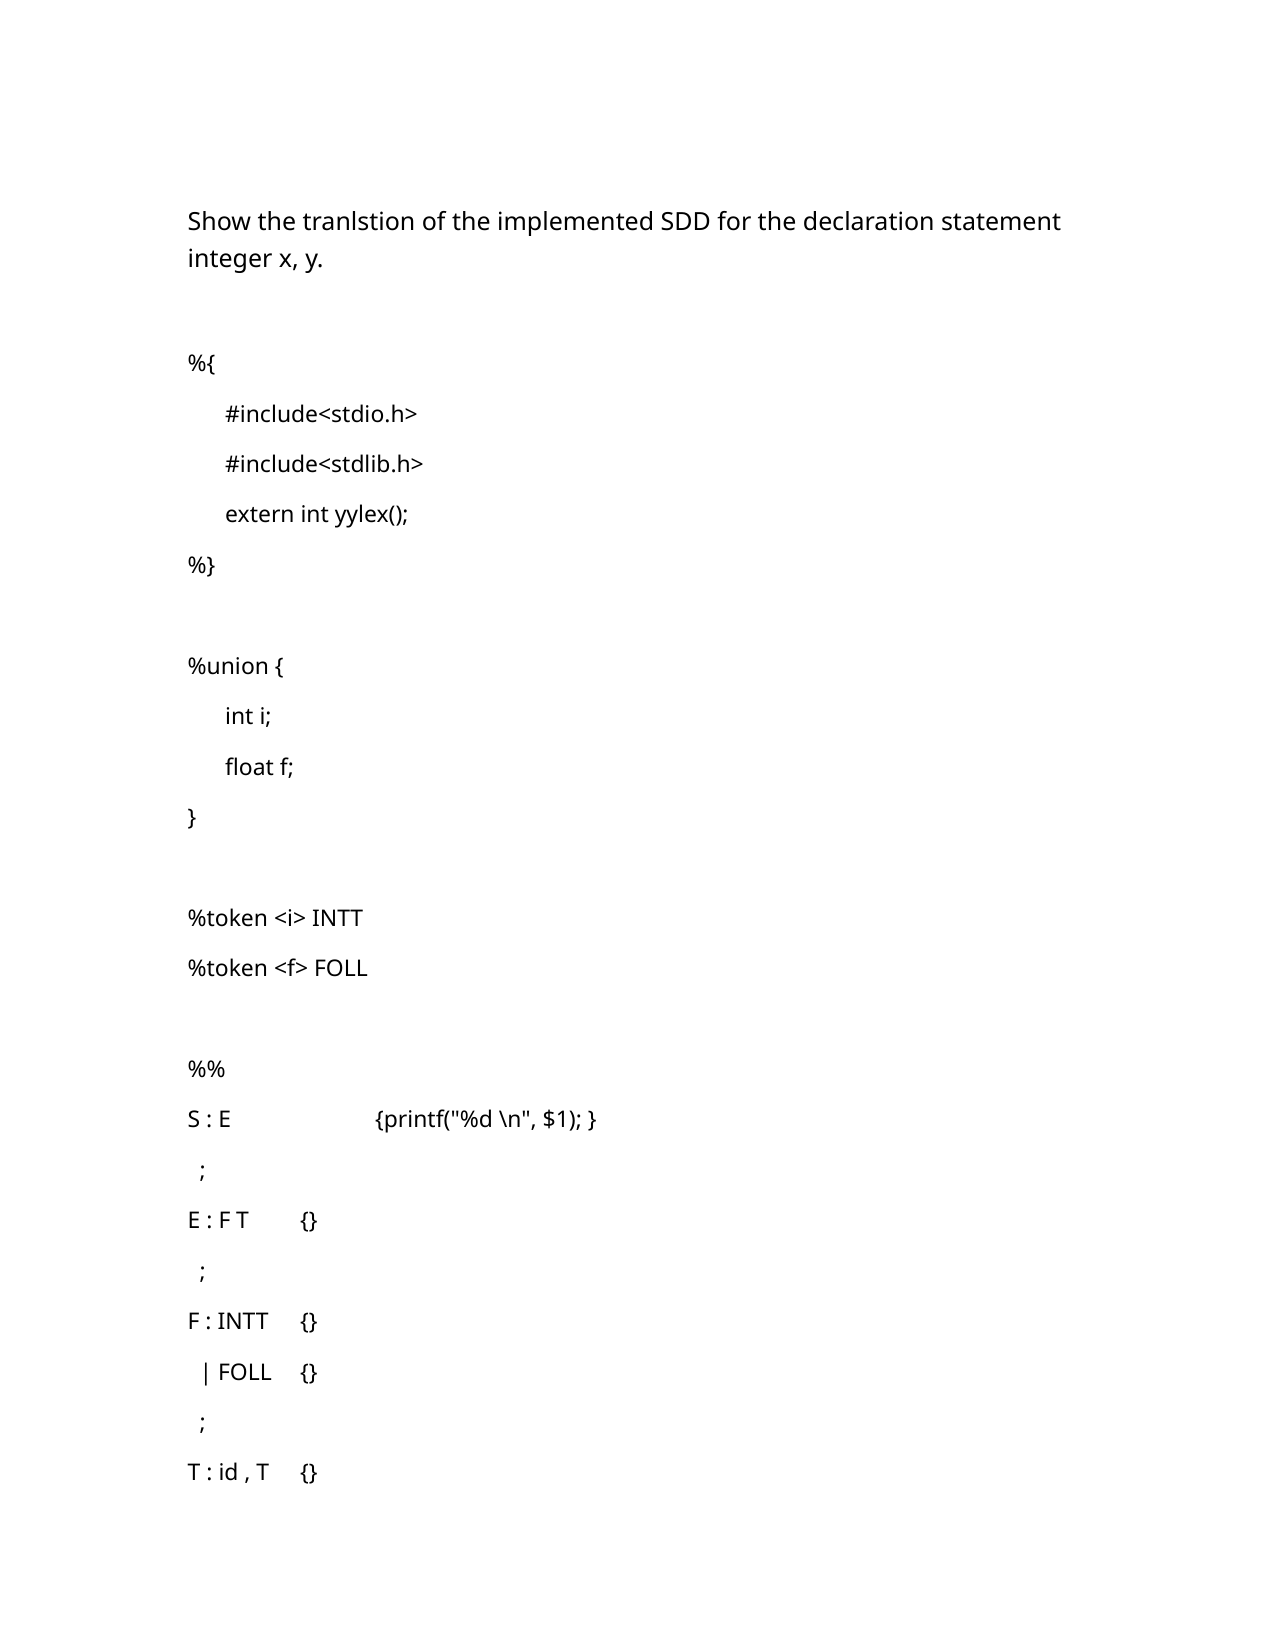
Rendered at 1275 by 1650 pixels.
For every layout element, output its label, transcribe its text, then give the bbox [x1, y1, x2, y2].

text T : id , T {} [187, 1456, 1125, 1487]
text } [187, 801, 1125, 832]
text Show the tranlstion of the implemented SDD for the declaration statement integer x, y. [187, 203, 1125, 274]
text int i; [187, 700, 1125, 731]
text #include<stdlib.h> [187, 448, 1125, 479]
text %} [187, 549, 1125, 580]
text F : INTT {} [187, 1305, 1125, 1336]
text ; [187, 1406, 1125, 1437]
text %token <i> INTT [187, 902, 1125, 933]
text %{ [187, 347, 1125, 378]
text E : F T {} [187, 1204, 1125, 1235]
text S : E {printf("%d \n", $1); } [187, 1103, 1125, 1134]
text float f; [187, 750, 1125, 782]
text #include<stdio.h> [187, 397, 1125, 429]
text %union { [187, 649, 1125, 681]
text ; [187, 1254, 1125, 1286]
text %% [187, 1053, 1125, 1084]
text ; [187, 1154, 1125, 1185]
text extern int yylex(); [187, 498, 1125, 529]
text %token <f> FOLL [187, 952, 1125, 983]
text | FOLL {} [187, 1355, 1125, 1387]
